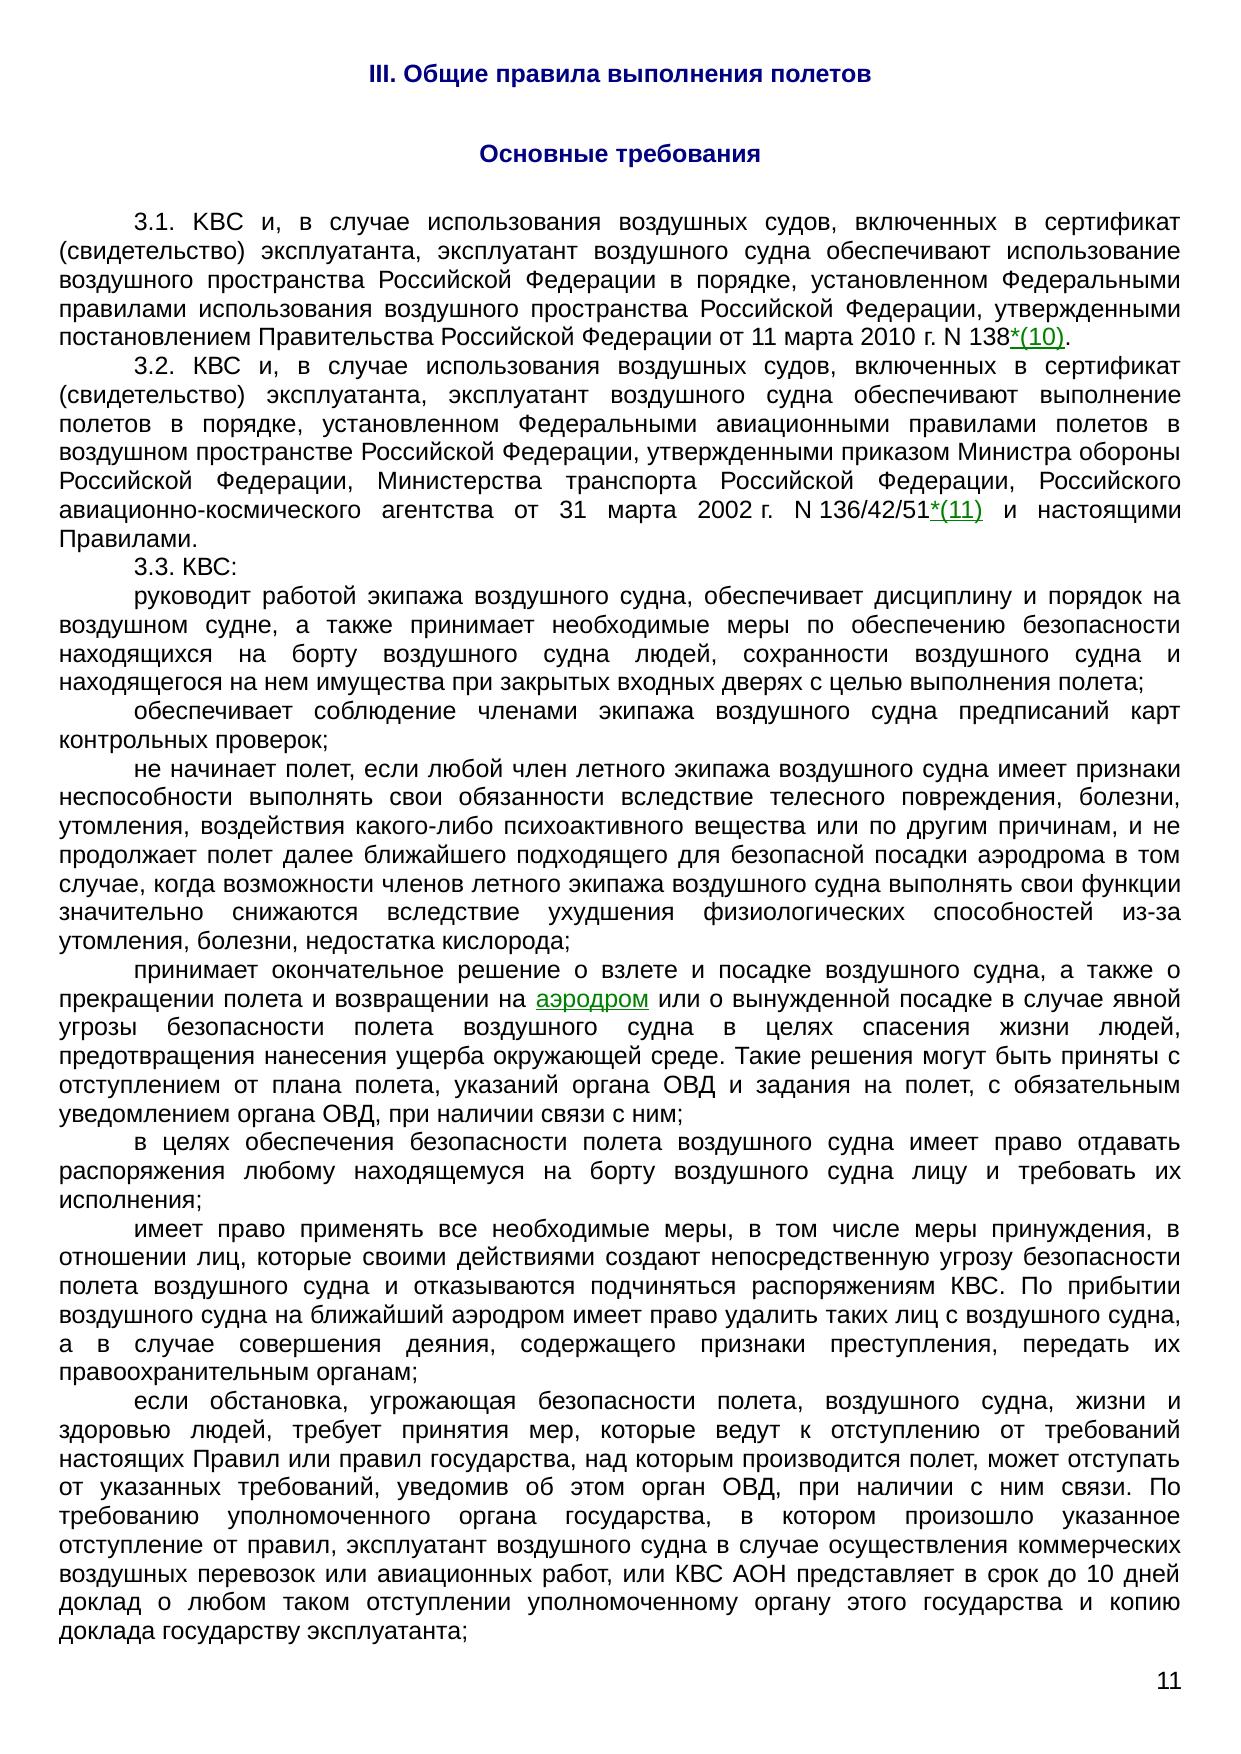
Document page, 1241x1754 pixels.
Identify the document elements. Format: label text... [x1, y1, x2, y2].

text 3.2. КВС и, в случае использования воздушных судов, включенных в сертификат (свидетельство) эксплуатанта, эксплуатант воздушного судна обеспечивают выполнение полетов в порядке, установленном Федеральными авиационными правилами полетов в воздушном пространстве Российской Федерации, утвержденными приказом Министра обороны Российской Федерации, Министерства транспорта Российской Федерации, Российского авиационно-космического агентства от 31 марта 2002 г. N 136/42/51*(11) и настоящими Правилами. [58, 351, 1182, 552]
text в целях обеспечения безопасности полета воздушного судна имеет право отдавать распоряжения любому находящемуся на борту воздушного судна лицу и требовать их исполнения; [58, 1127, 1182, 1213]
text если обстановка, угрожающая безопасности полета, воздушного судна, жизни и здоровью людей, требует принятия мер, которые ведут к отступлению от требований настоящих Правил или правил государства, над которым производится полет, может отступать от указанных требований, уведомив об этом орган ОВД, при наличии с ним связи. По требованию уполномоченного органа государства, в котором произошло указанное отступление от правил, эксплуатант воздушного судна в случае осуществления коммерческих воздушных перевозок или авиационных работ, или КВС АОН представляет в срок до 10 дней доклад о любом таком отступлении уполномоченному органу этого государства и копию доклада государству эксплуатанта; [58, 1386, 1182, 1645]
text 3.1. KBС и, в случае использования воздушных судов, включенных в сертификат (свидетельство) эксплуатанта, эксплуатант воздушного судна обеспечивают использование воздушного пространства Российской Федерации в порядке, установленном Федеральными правилами использования воздушного пространства Российской Федерации, утвержденными постановлением Правительства Российской Федерации от 11 марта 2010 г. N 138*(10). [58, 207, 1182, 351]
subtitle III. Общие правила выполнения полетов [58, 58, 1182, 87]
text обеспечивает соблюдение членами экипажа воздушного судна предписаний карт контрольных проверок; [58, 696, 1182, 753]
subtitle Основные требования [58, 138, 1182, 167]
text не начинает полет, если любой член летного экипажа воздушного судна имеет признаки неспособности выполнять свои обязанности вследствие телесного повреждения, болезни, утомления, воздействия какого-либо психоактивного вещества или по другим причинам, и не продолжает полет далее ближайшего подходящего для безопасной посадки аэродрома в том случае, когда возможности членов летного экипажа воздушного судна выполнять свои функции значительно снижаются вследствие ухудшения физиологических способностей из-за утомления, болезни, недостатка кислорода; [58, 753, 1182, 955]
text принимает окончательное решение о взлете и посадке воздушного судна, а также о прекращении полета и возвращении на аэродром или о вынужденной посадке в случае явной угрозы безопасности полета воздушного судна в целях спасения жизни людей, предотвращения нанесения ущерба окружающей среде. Такие решения могут быть приняты с отступлением от плана полета, указаний органа ОВД и задания на полет, с обязательным уведомлением органа ОВД, при наличии связи с ним; [58, 955, 1182, 1127]
text 3.3. КВС: [58, 552, 1182, 581]
text имеет право применять все необходимые меры, в том числе меры принуждения, в отношении лиц, которые своими действиями создают непосредственную угрозу безопасности полета воздушного судна и отказываются подчиняться распоряжениям КВС. По прибытии воздушного судна на ближайший аэродром имеет право удалить таких лиц с воздушного судна, а в случае совершения деяния, содержащего признаки преступления, передать их правоохранительным органам; [58, 1213, 1182, 1386]
text руководит работой экипажа воздушного судна, обеспечивает дисциплину и порядок на воздушном судне, а также принимает необходимые меры по обеспечению безопасности находящихся на борту воздушного судна людей, сохранности воздушного судна и находящегося на нем имущества при закрытых входных дверях с целью выполнения полета; [58, 581, 1182, 696]
